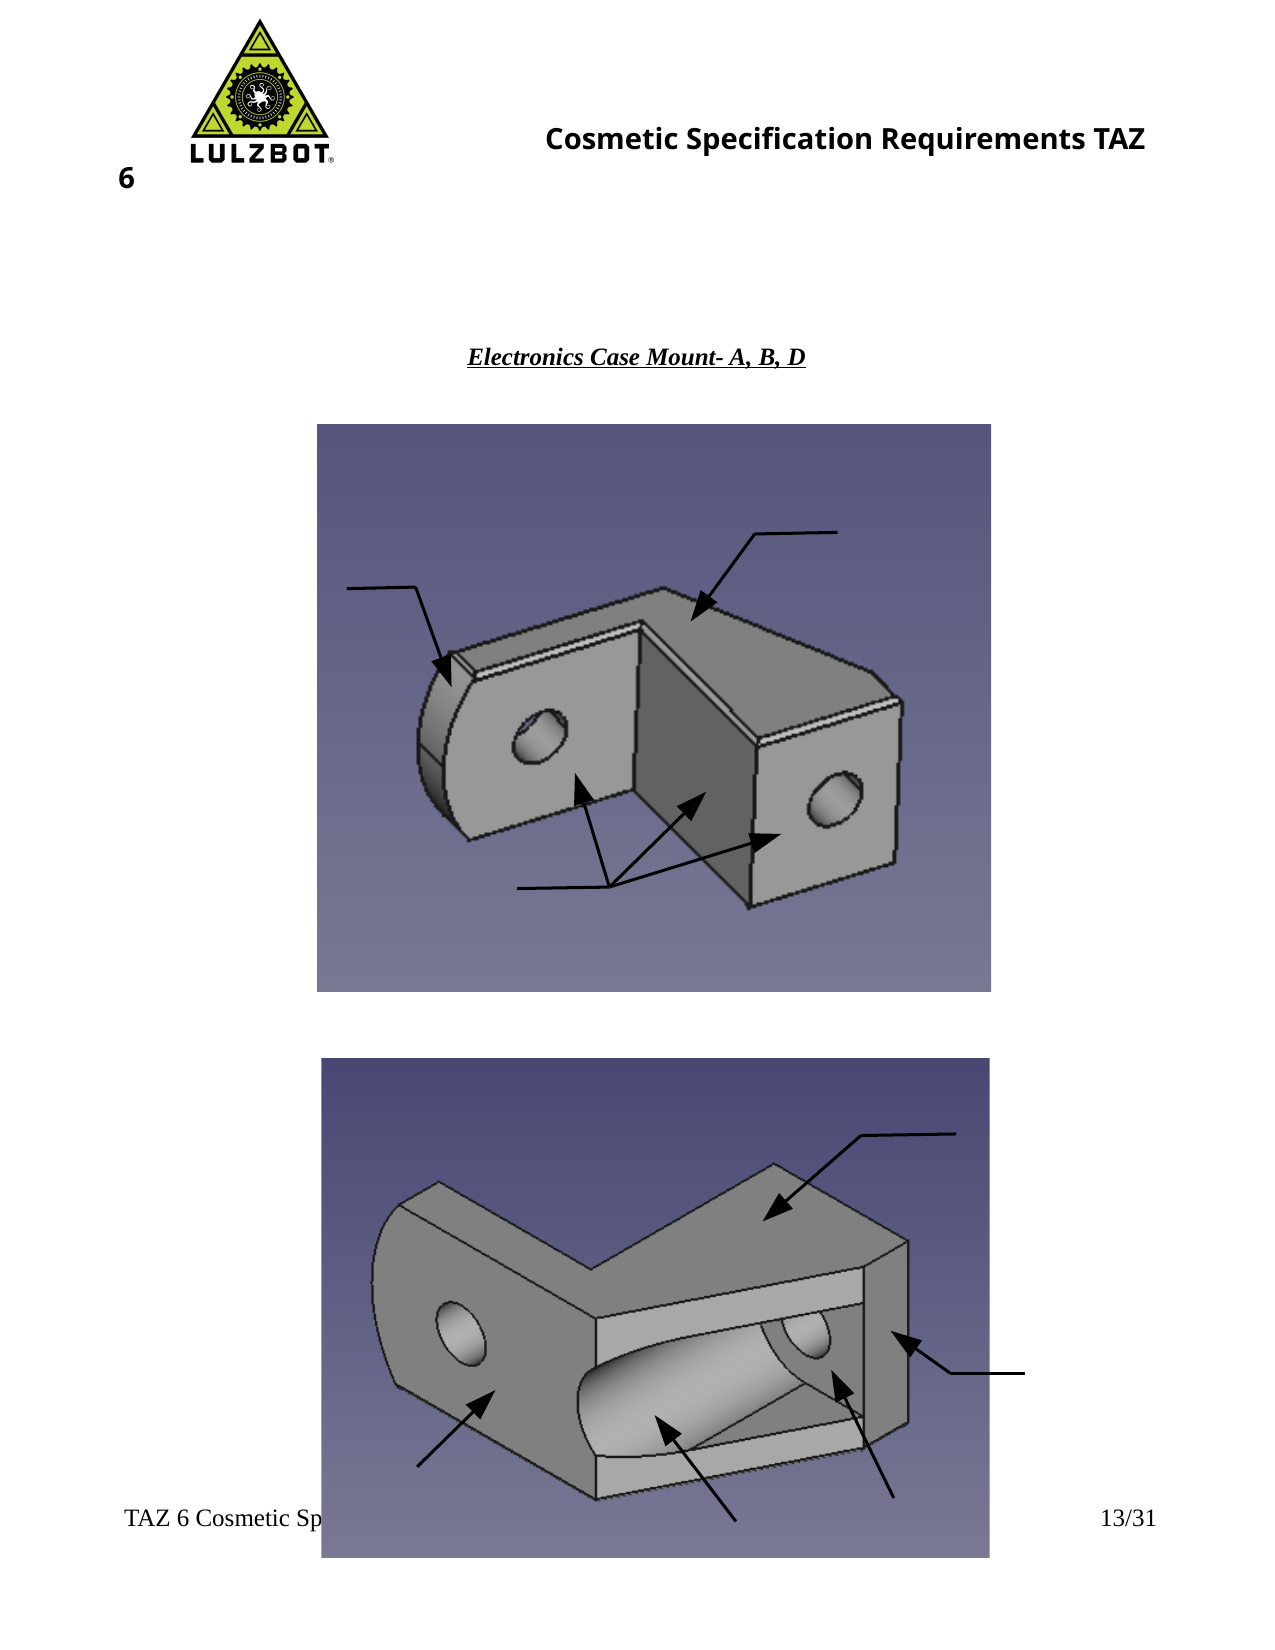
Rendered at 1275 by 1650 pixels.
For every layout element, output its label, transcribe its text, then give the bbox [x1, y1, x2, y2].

picture [321, 1058, 990, 1558]
picture [181, 8, 344, 177]
picture [317, 424, 992, 992]
text Electronics Case Mount- A, B, D [118, 342, 1157, 371]
